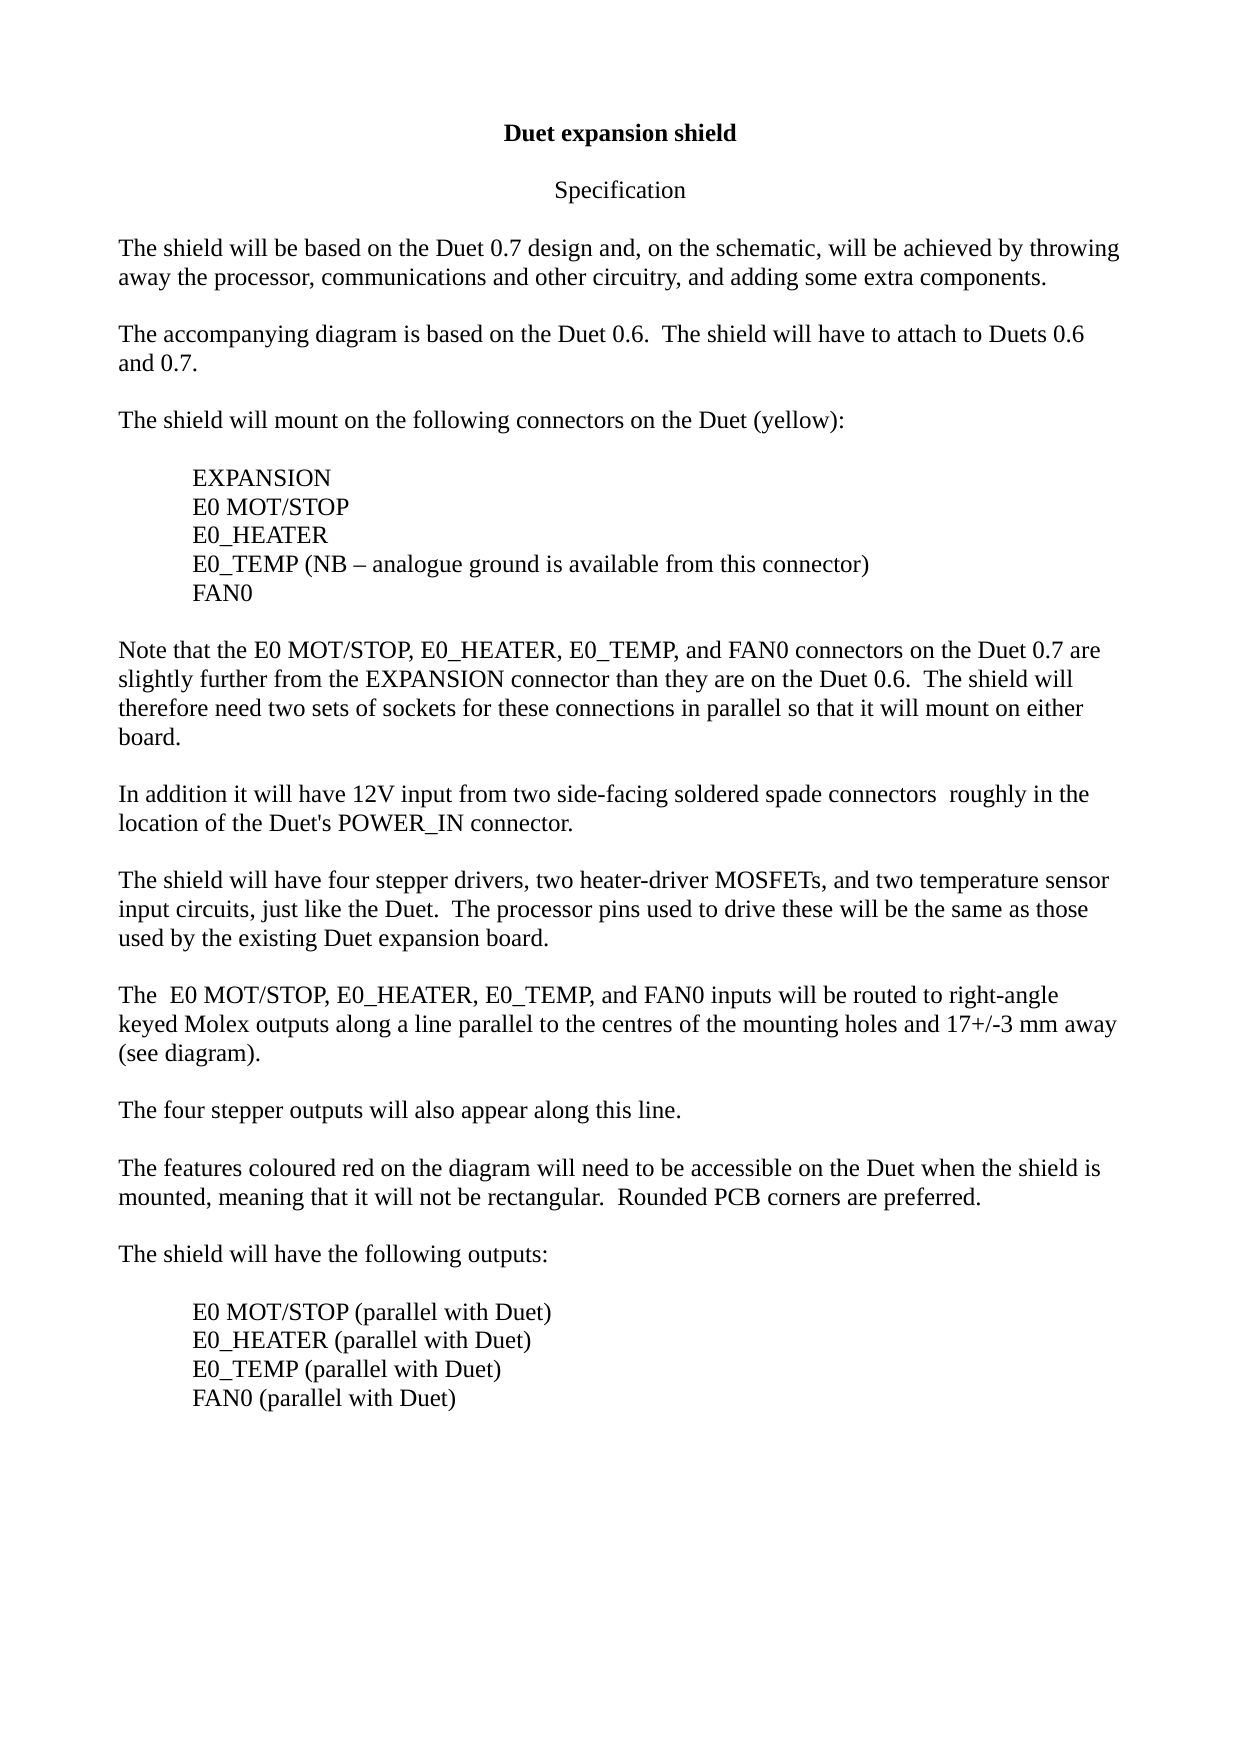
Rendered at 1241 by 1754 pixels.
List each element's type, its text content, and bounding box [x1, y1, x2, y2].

text FAN0 (parallel with Duet) [192, 1383, 1122, 1412]
text E0 MOT/STOP [192, 492, 1122, 521]
text The shield will mount on the following connectors on the Duet (yellow): [118, 406, 1122, 434]
text E0_HEATER (parallel with Duet) [192, 1326, 1122, 1354]
text The shield will have four stepper drivers, two heater-driver MOSFETs, and two temperature sensor input circuits, just like the Duet. The processor pins used to drive these will be the same as those used by the existing Duet expansion board. [118, 866, 1122, 952]
text FAN0 [192, 578, 1122, 607]
text The four stepper outputs will also appear along this line. [118, 1096, 1122, 1124]
text Note that the E0 MOT/STOP, E0_HEATER, E0_TEMP, and FAN0 connectors on the Duet 0.7 are slightly further from the EXPANSION connector than they are on the Duet 0.6. The shield will therefore need two sets of sockets for these connections in parallel so that it will mount on either board. [118, 636, 1122, 751]
text The shield will have the following outputs: [118, 1239, 1122, 1268]
text In addition it will have 12V input from two side-facing soldered spade connectors roughly in the location of the Duet's POWER_IN connector. [118, 779, 1122, 837]
text Specification [118, 176, 1122, 204]
text The E0 MOT/STOP, E0_HEATER, E0_TEMP, and FAN0 inputs will be routed to right-angle keyed Molex outputs along a line parallel to the centres of the mounting holes and 17+/-3 mm away (see diagram). [118, 981, 1122, 1067]
text EXPANSION [192, 463, 1122, 492]
text E0_TEMP (parallel with Duet) [192, 1354, 1122, 1383]
text E0 MOT/STOP (parallel with Duet) [192, 1297, 1122, 1326]
text The features coloured red on the diagram will need to be accessible on the Duet when the shield is mounted, meaning that it will not be rectangular. Rounded PCB corners are preferred. [118, 1153, 1122, 1211]
text E0_TEMP (NB – analogue ground is available from this connector) [192, 549, 1122, 578]
text E0_HEATER [192, 521, 1122, 549]
text Duet expansion shield [118, 118, 1122, 147]
text The shield will be based on the Duet 0.7 design and, on the schematic, will be achieved by throwing away the processor, communications and other circuitry, and adding some extra components. [118, 233, 1122, 291]
text The accompanying diagram is based on the Duet 0.6. The shield will have to attach to Duets 0.6 and 0.7. [118, 319, 1122, 377]
